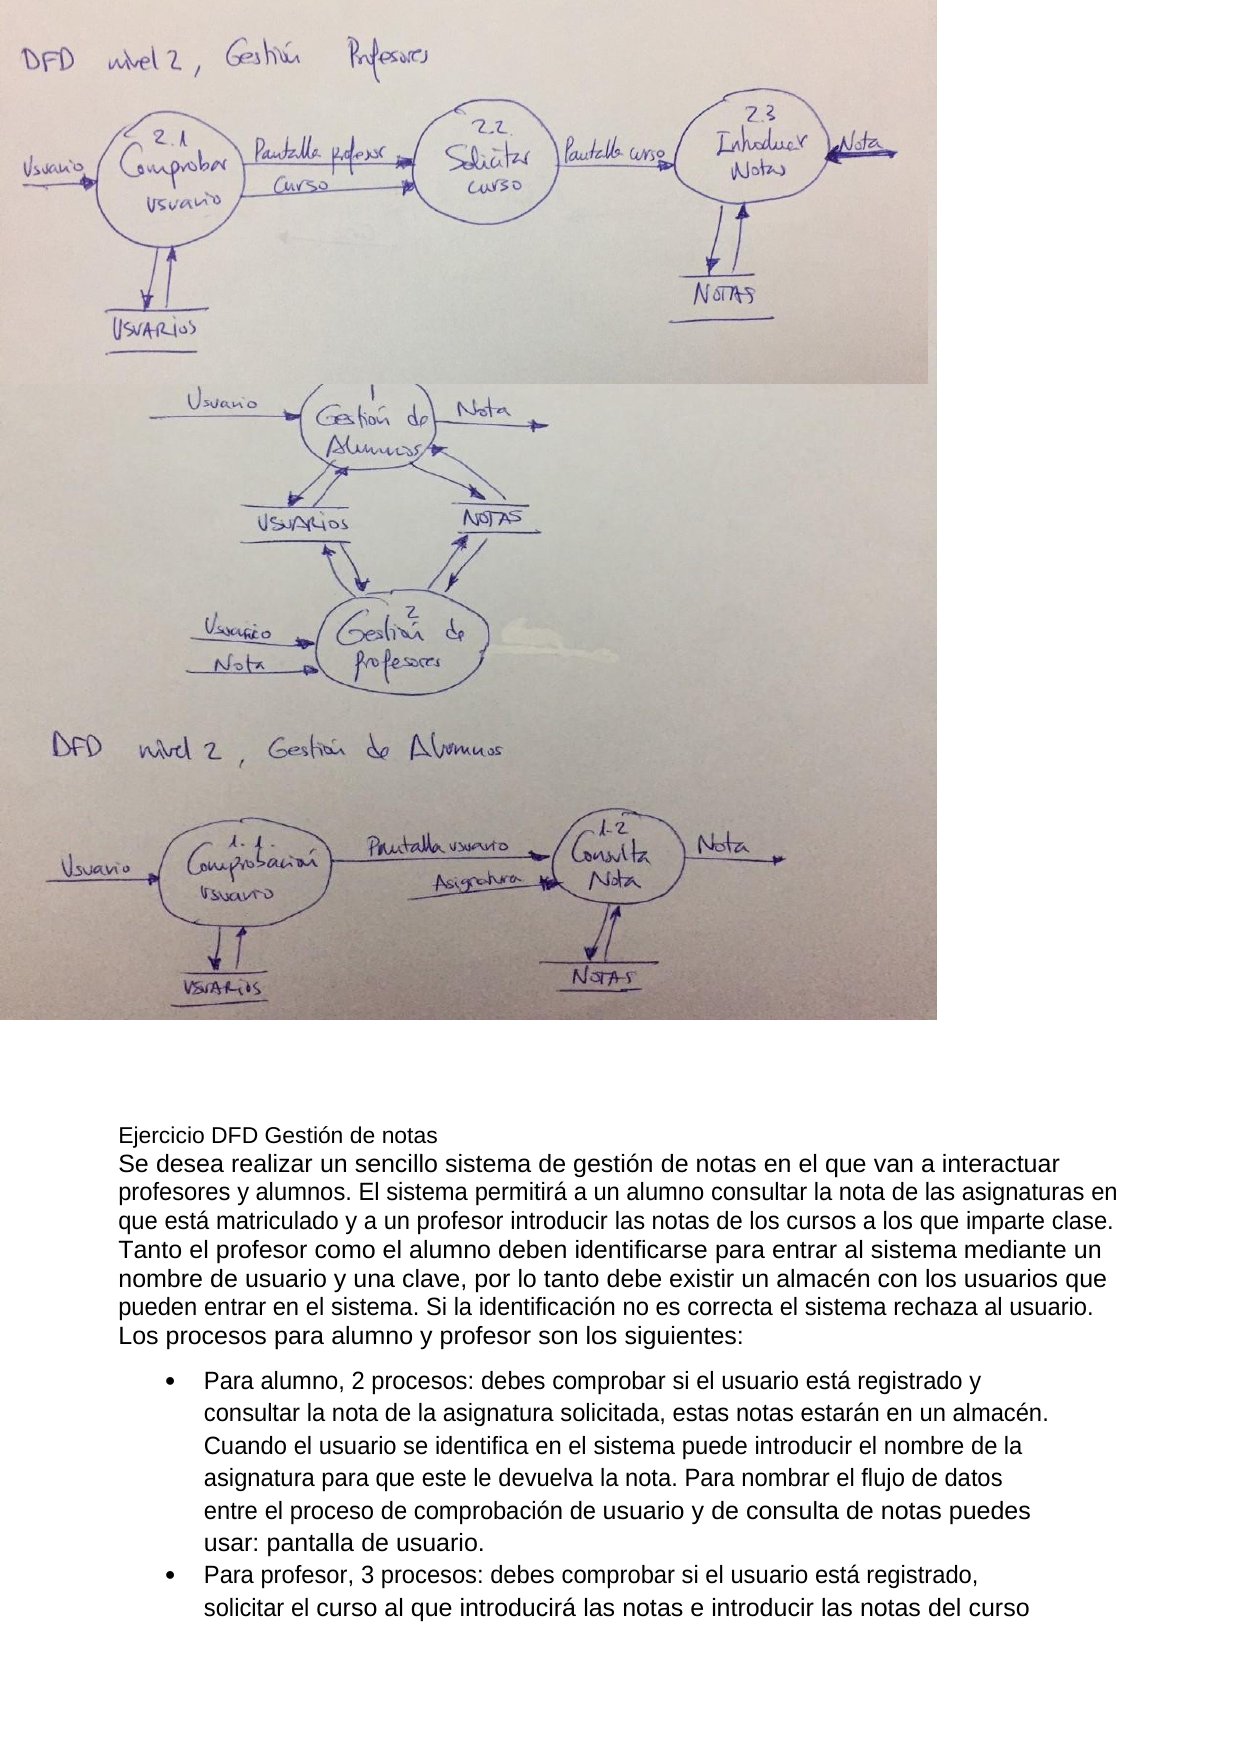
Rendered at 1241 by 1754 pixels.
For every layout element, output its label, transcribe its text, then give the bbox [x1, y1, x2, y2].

list Para profesor, 3 procesos: debes comprobar si el usuario está registrado, solicitar el curso al que introducirá las notas e introducir las notas del curso [166, 1561, 1035, 1622]
text Ejercicio DFD Gestión de notas [118, 1122, 1122, 1149]
list Para alumno, 2 procesos: debes comprobar si el usuario está registrado y consultar la nota de la asignatura solicitada, estas notas estarán en un almacén. Cuando el usuario se identifica en el sistema puede introducir el nombre de la asignatura para que este le devuelva la nota. Para nombrar el flujo de datos entre el proceso de comprobación de usuario y de consulta de notas puedes usar: pantalla de usuario. [166, 1366, 1050, 1557]
text Se desea realizar un sencillo sistema de gestión de notas en el que van a interactuar profesores y alumnos. El sistema permitirá a un alumno consultar la nota de las asignaturas en que está matriculado y a un profesor introducir las notas de los cursos a los que imparte clase. Tanto el profesor como el alumno deben identificarse para entrar al sistema mediante un nombre de usuario y una clave, por lo tanto debe existir un almacén con los usuarios que pueden entrar en el sistema. Si la identificación no es correcta el sistema rechaza al usuario. Los procesos para alumno y profesor son los siguientes: [118, 1149, 1122, 1350]
picture [0, 0, 937, 1020]
